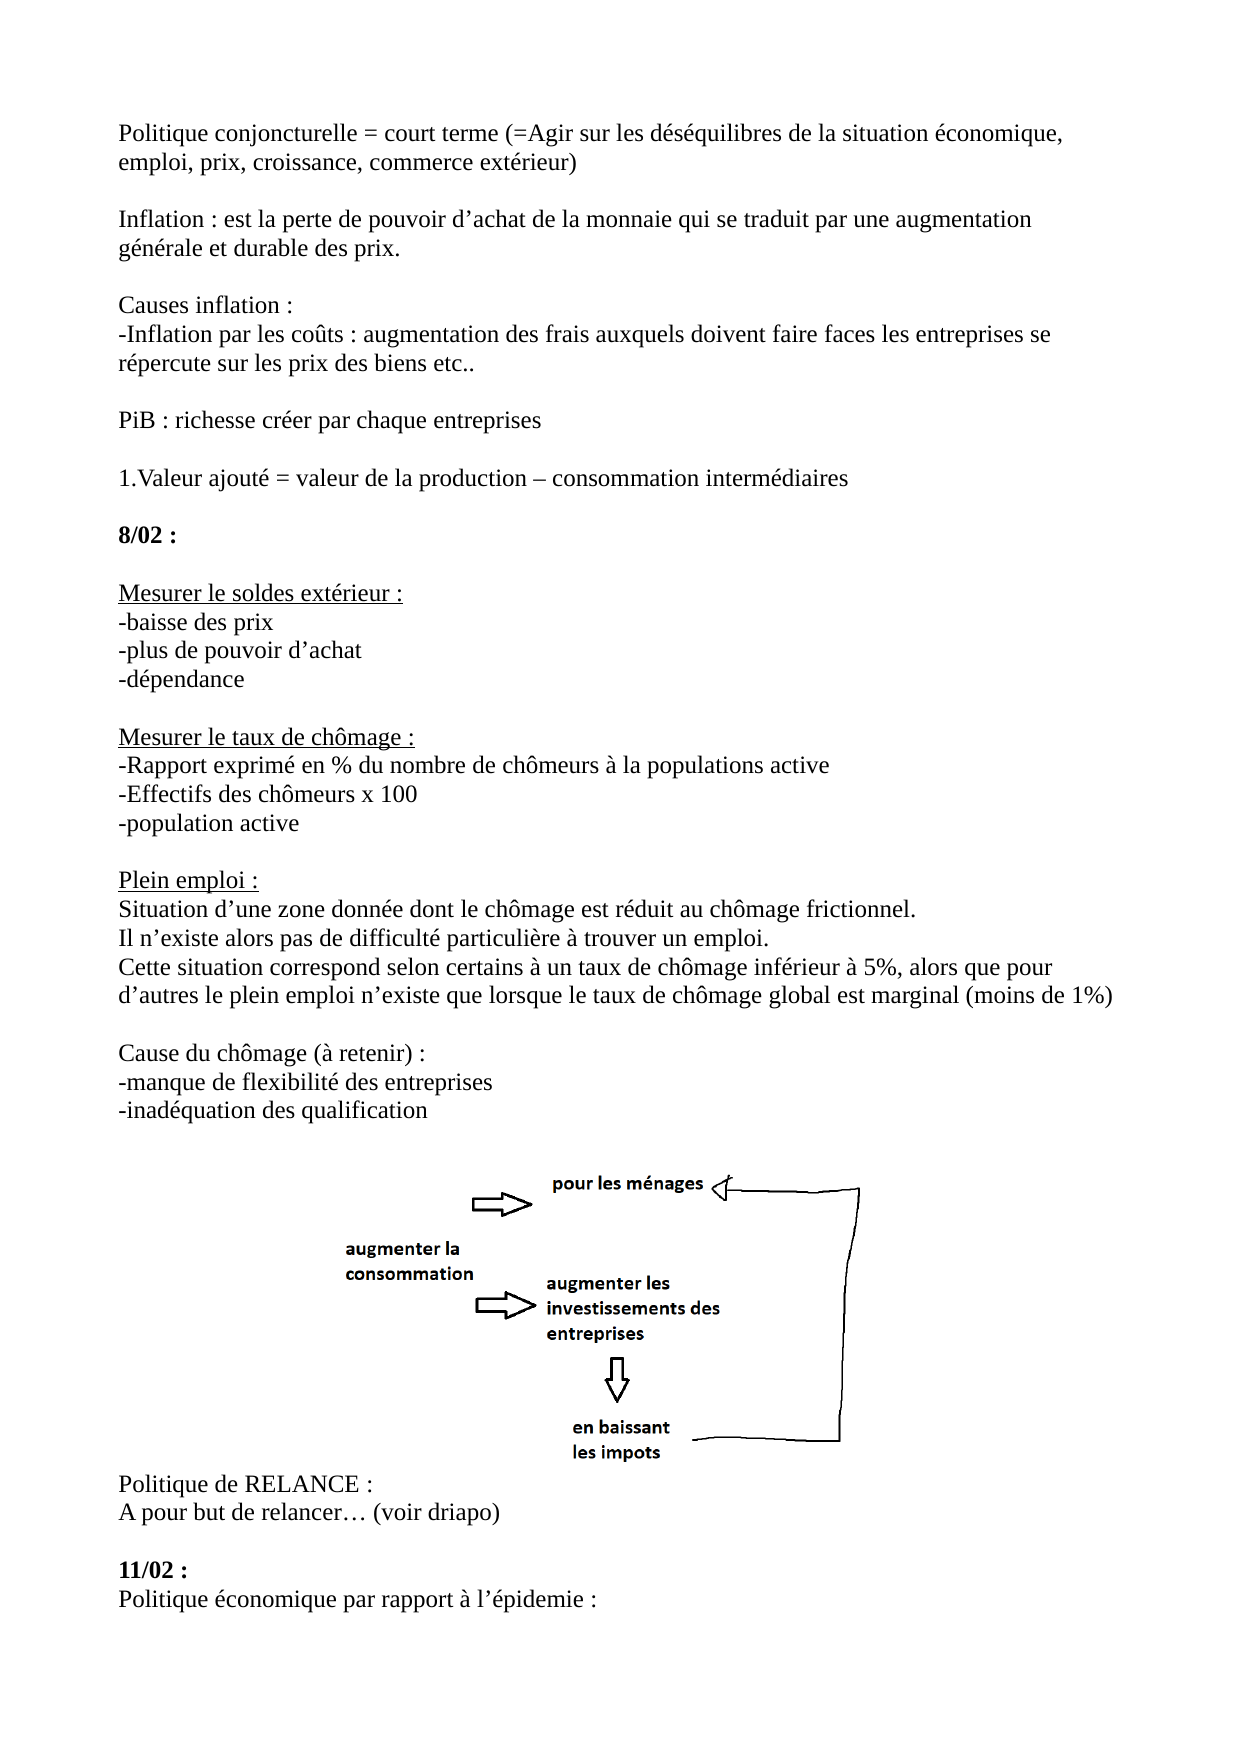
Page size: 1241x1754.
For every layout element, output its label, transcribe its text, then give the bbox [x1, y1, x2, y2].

text Cause du chômage (à retenir) : [118, 1038, 1122, 1067]
text -population active [118, 808, 1122, 837]
text Inflation : est la perte de pouvoir d’achat de la monnaie qui se traduit par une augmentation générale et durable des prix. [118, 204, 1122, 262]
text Mesurer le soldes extérieur : [118, 578, 1122, 607]
text Causes inflation : [118, 291, 1122, 319]
text 1.Valeur ajouté = valeur de la production – consommation intermédiaires [118, 463, 1122, 492]
text PiB : richesse créer par chaque entreprises [118, 406, 1122, 434]
text -baisse des prix [118, 607, 1122, 636]
text -plus de pouvoir d’achat [118, 636, 1122, 664]
text Plein emploi : [118, 866, 1122, 894]
text -inadéquation des qualification [118, 1096, 1122, 1124]
text -Inflation par les coûts : augmentation des frais auxquels doivent faire faces les entreprises se répercute sur les prix des biens etc.. [118, 319, 1122, 377]
text -manque de flexibilité des entreprises [118, 1067, 1122, 1096]
text Politique de RELANCE : [118, 1153, 1122, 1497]
text Cette situation correspond selon certains à un taux de chômage inférieur à 5%, alors que pour d’autres le plein emploi n’existe que lorsque le taux de chômage global est marginal (moins de 1%) [118, 952, 1122, 1009]
text Il n’existe alors pas de difficulté particulière à trouver un emploi. [118, 923, 1122, 952]
text -dépendance [118, 664, 1122, 693]
text A pour but de relancer… (voir driapo) [118, 1497, 1122, 1526]
text 8/02 : [118, 521, 1122, 549]
text Politique économique par rapport à l’épidemie : [118, 1584, 1122, 1612]
text 11/02 : [118, 1555, 1122, 1584]
text Mesurer le taux de chômage : [118, 722, 1122, 751]
text -Effectifs des chômeurs x 100 [118, 779, 1122, 808]
text Politique conjoncturelle = court terme (=Agir sur les déséquilibres de la situation économique, emploi, prix, croissance, commerce extérieur) [118, 118, 1122, 176]
text -Rapport exprimé en % du nombre de chômeurs à la populations active [118, 751, 1122, 779]
text Situation d’une zone donnée dont le chômage est réduit au chômage frictionnel. [118, 894, 1122, 923]
picture [338, 1153, 902, 1469]
